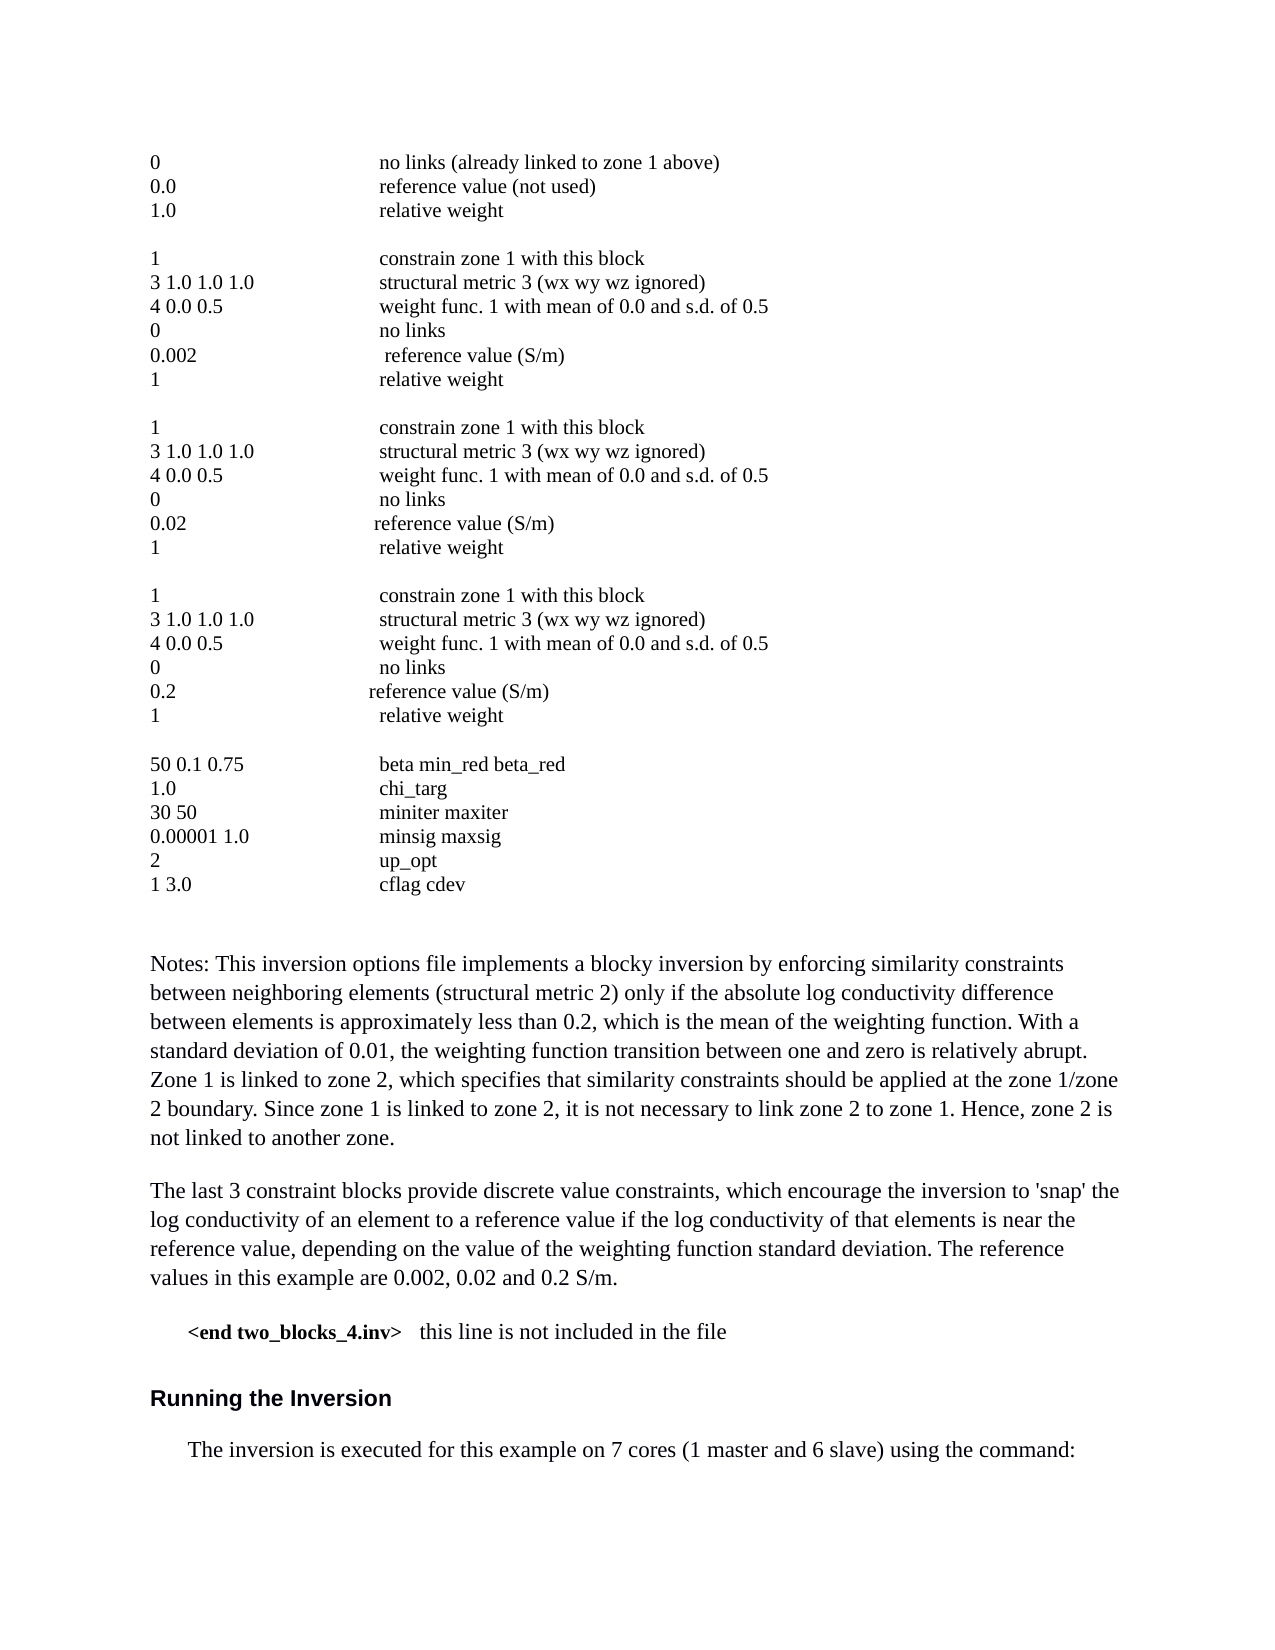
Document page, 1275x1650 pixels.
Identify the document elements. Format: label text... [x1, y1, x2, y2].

text The last 3 constraint blocks provide discrete value constraints, which encourage the inversion to 'snap' the log conductivity of an element to a reference value if the log conductivity of that elements is near the reference value, depending on the value of the weighting function standard deviation. The reference values in this example are 0.002, 0.02 and 0.2 S/m. [150, 1178, 1125, 1291]
text 0 no links (already linked to zone 1 above) 0.0 reference value (not used) 1.0 relative weight [150, 150, 1125, 222]
text Notes: This inversion options file implements a blocky inversion by enforcing similarity constraints between neighboring elements (structural metric 2) only if the absolute log conductivity difference between elements is approximately less than 0.2, which is the mean of the weighting function. With a standard deviation of 0.01, the weighting function transition between one and zero is relatively abrupt. Zone 1 is linked to zone 2, which specifies that similarity constraints should be applied at the zone 1/zone 2 boundary. Since zone 1 is linked to zone 2, it is not necessary to link zone 2 to zone 1. Hence, zone 2 is not linked to another zone. [150, 921, 1125, 1150]
text <end two_blocks_4.inv> this line is not included in the file [150, 1318, 1125, 1345]
text 1 constrain zone 1 with this block 3 1.0 1.0 1.0 structural metric 3 (wx wy wz ignored) 4 0.0 0.5 weight func. 1 with mean of 0.0 and s.d. of 0.5 0 no links 0.002 reference value (S/m) 1 relative weight [150, 246, 1125, 391]
text The inversion is executed for this example on 7 cores (1 master and 6 slave) using the command: [150, 1436, 1125, 1463]
subtitle Running the Inversion [150, 1385, 1125, 1411]
text 1 constrain zone 1 with this block 3 1.0 1.0 1.0 structural metric 3 (wx wy wz ignored) 4 0.0 0.5 weight func. 1 with mean of 0.0 and s.d. of 0.5 0 no links 0.02 reference value (S/m) 1 relative weight [150, 415, 1125, 559]
text 1 constrain zone 1 with this block 3 1.0 1.0 1.0 structural metric 3 (wx wy wz ignored) 4 0.0 0.5 weight func. 1 with mean of 0.0 and s.d. of 0.5 0 no links 0.2 reference value (S/m) 1 relative weight [150, 583, 1125, 727]
text 50 0.1 0.75 beta min_red beta_red 1.0 chi_targ 30 50 miniter maxiter 0.00001 1.0 minsig maxsig 2 up_opt 1 3.0 cflag cdev [150, 727, 1125, 896]
